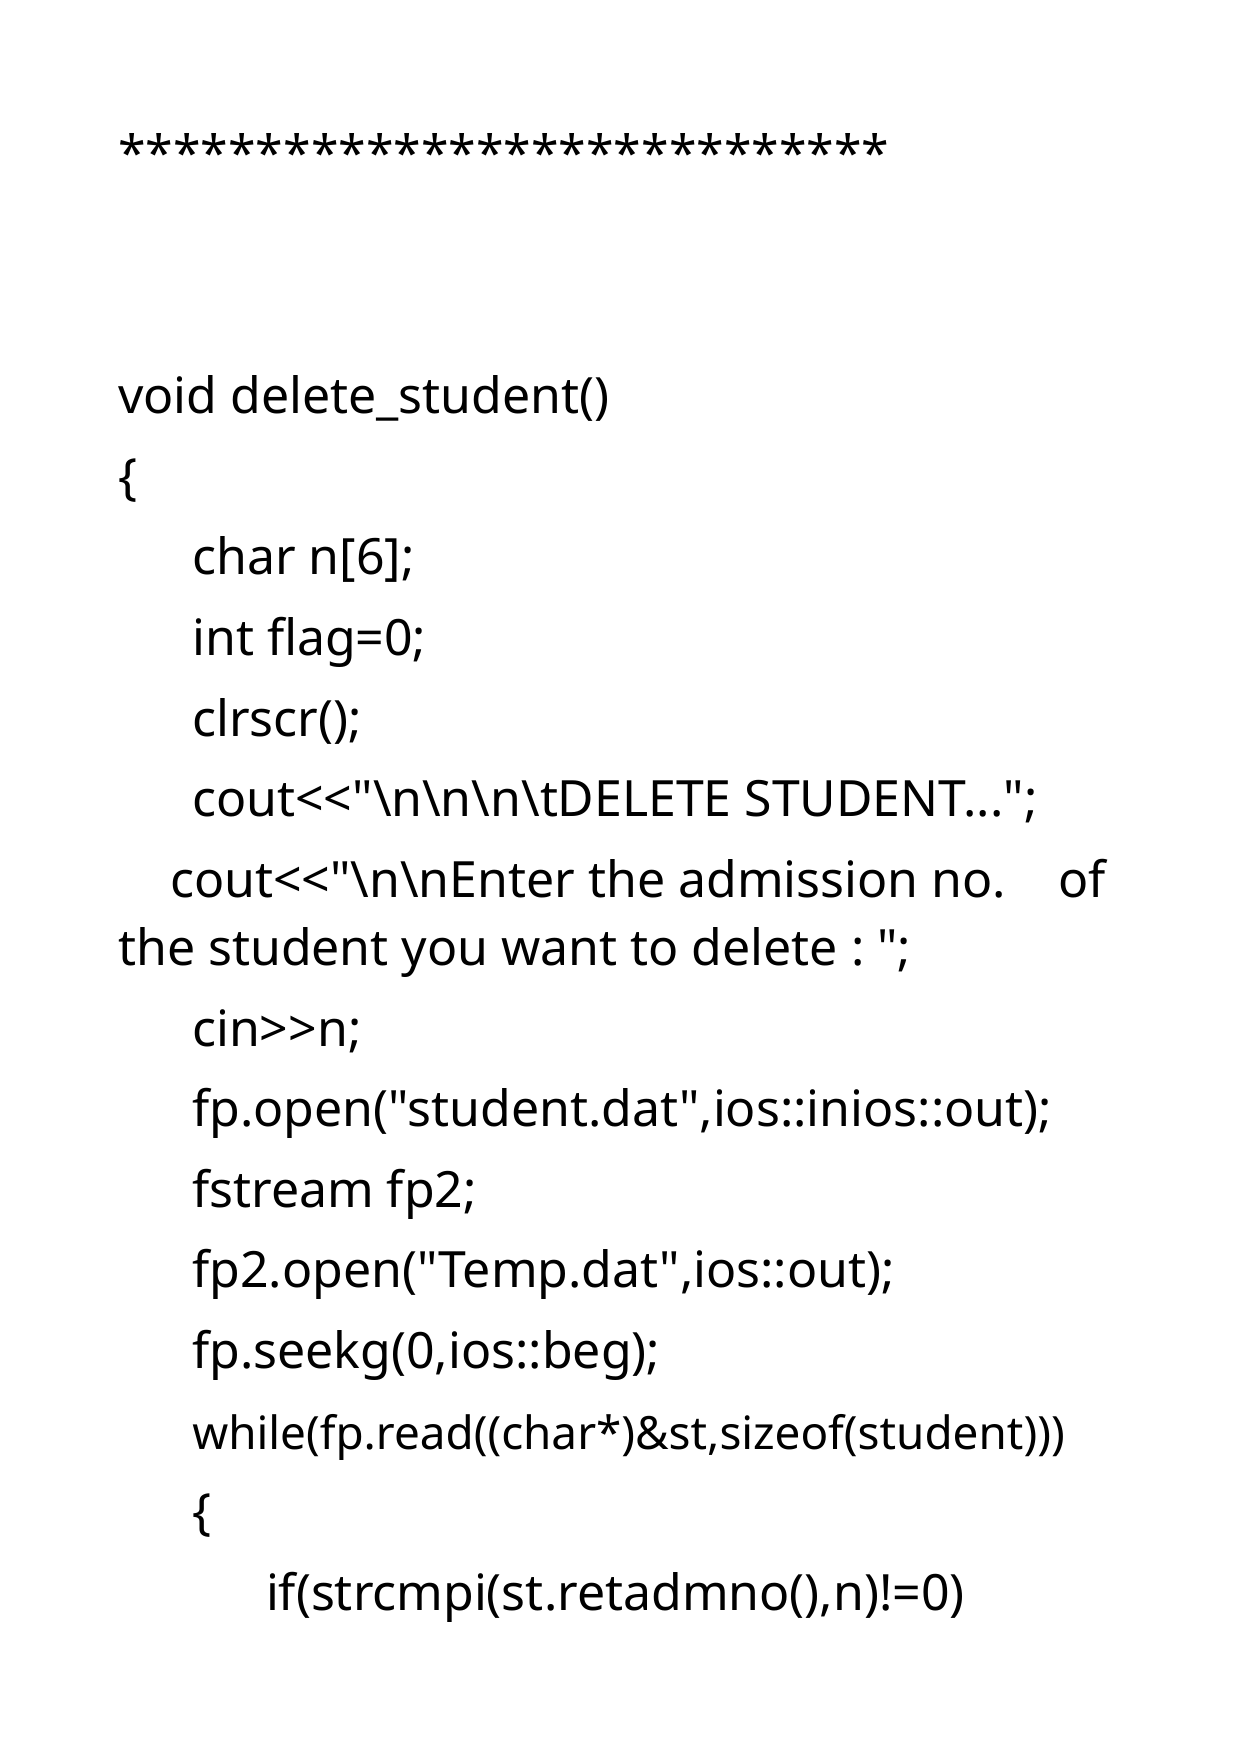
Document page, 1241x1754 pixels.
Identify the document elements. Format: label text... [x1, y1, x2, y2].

text { [118, 441, 1122, 509]
text fp.seekg(0,ios::beg); [118, 1315, 1122, 1383]
text **************************** [118, 118, 1122, 186]
text fp.open("student.dat",ios::inios::out); [118, 1073, 1122, 1141]
text cout<<"\n\nEnter the admission no. of the student you want to delete : "; [118, 844, 1122, 980]
text while(fp.read((char*)&st,sizeof(student))) [118, 1396, 1122, 1464]
text fstream fp2; [118, 1154, 1122, 1222]
text cout<<"\n\n\n\tDELETE STUDENT..."; [118, 763, 1122, 831]
text int flag=0; [118, 602, 1122, 670]
text fp2.open("Temp.dat",ios::out); [118, 1234, 1122, 1302]
text { [118, 1476, 1122, 1544]
text cin>>n; [118, 992, 1122, 1061]
text clrscr(); [118, 682, 1122, 751]
text if(strcmpi(st.retadmno(),n)!=0) [118, 1557, 1122, 1625]
text char n[6]; [118, 521, 1122, 589]
text void delete_student() [118, 360, 1122, 428]
